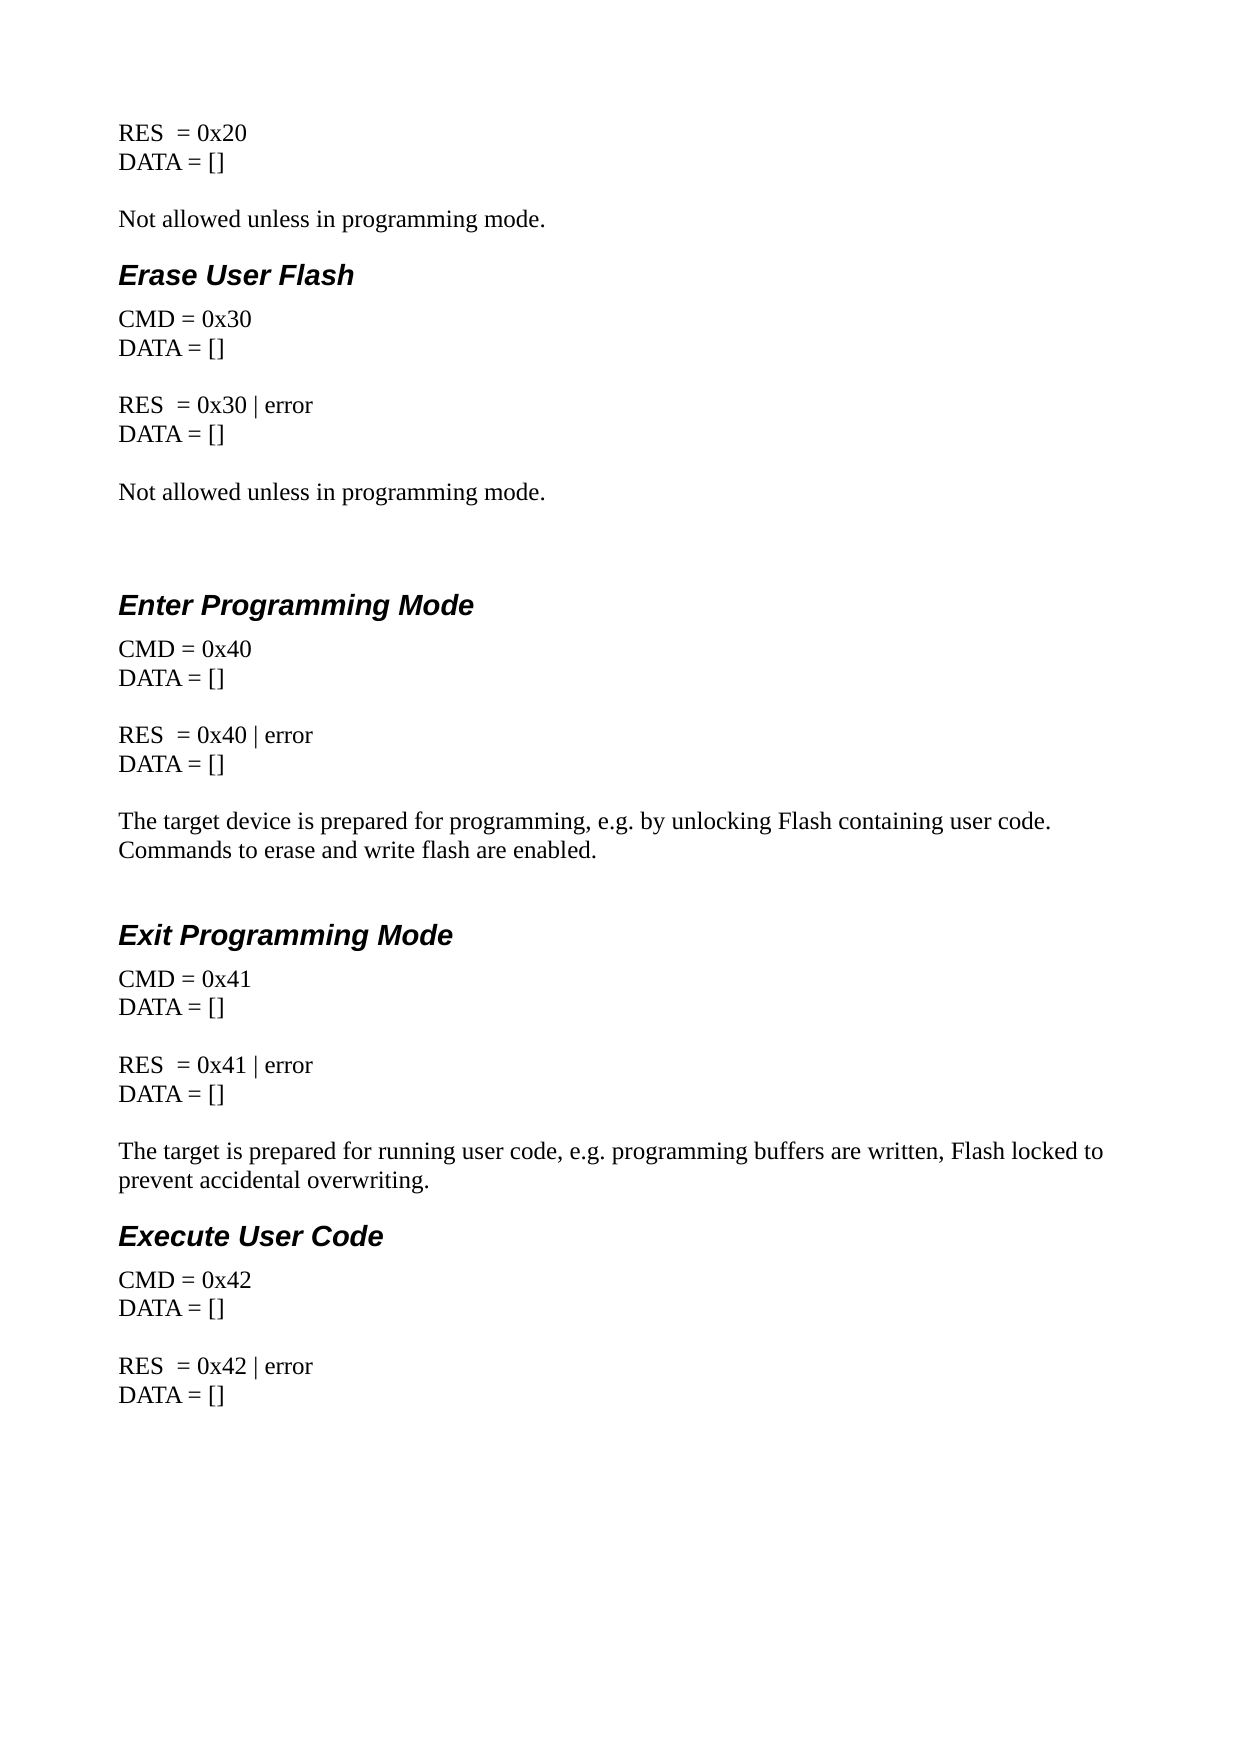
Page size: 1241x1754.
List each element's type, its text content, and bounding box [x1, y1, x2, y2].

text The target is prepared for running user code, e.g. programming buffers are written, Flash locked to prevent accidental overwriting. [118, 1136, 1122, 1194]
text DATA = [] [118, 1079, 1122, 1107]
text DATA = [] [118, 1293, 1122, 1322]
text The target device is prepared for programming, e.g. by unlocking Flash containing user code. Commands to erase and write flash are enabled. [118, 806, 1122, 864]
text CMD = 0x40 [118, 634, 1122, 663]
text DATA = [] [118, 749, 1122, 778]
text RES = 0x30 | error [118, 390, 1122, 419]
text RES = 0x20 [118, 118, 1122, 147]
text Not allowed unless in programming mode. [118, 204, 1122, 233]
text DATA = [] [118, 992, 1122, 1021]
subtitle Enter Programming Mode [118, 588, 1122, 621]
text RES = 0x42 | error [118, 1351, 1122, 1380]
text DATA = [] [118, 419, 1122, 448]
text CMD = 0x41 [118, 964, 1122, 992]
text DATA = [] [118, 333, 1122, 362]
subtitle Exit Programming Mode [118, 918, 1122, 951]
subtitle Erase User Flash [118, 258, 1122, 292]
subtitle Execute User Code [118, 1219, 1122, 1252]
text RES = 0x40 | error [118, 720, 1122, 749]
text Not allowed unless in programming mode. [118, 477, 1122, 505]
text DATA = [] [118, 663, 1122, 691]
text DATA = [] [118, 1380, 1122, 1408]
text CMD = 0x30 [118, 304, 1122, 333]
text CMD = 0x42 [118, 1265, 1122, 1293]
text DATA = [] [118, 147, 1122, 176]
text RES = 0x41 | error [118, 1050, 1122, 1079]
